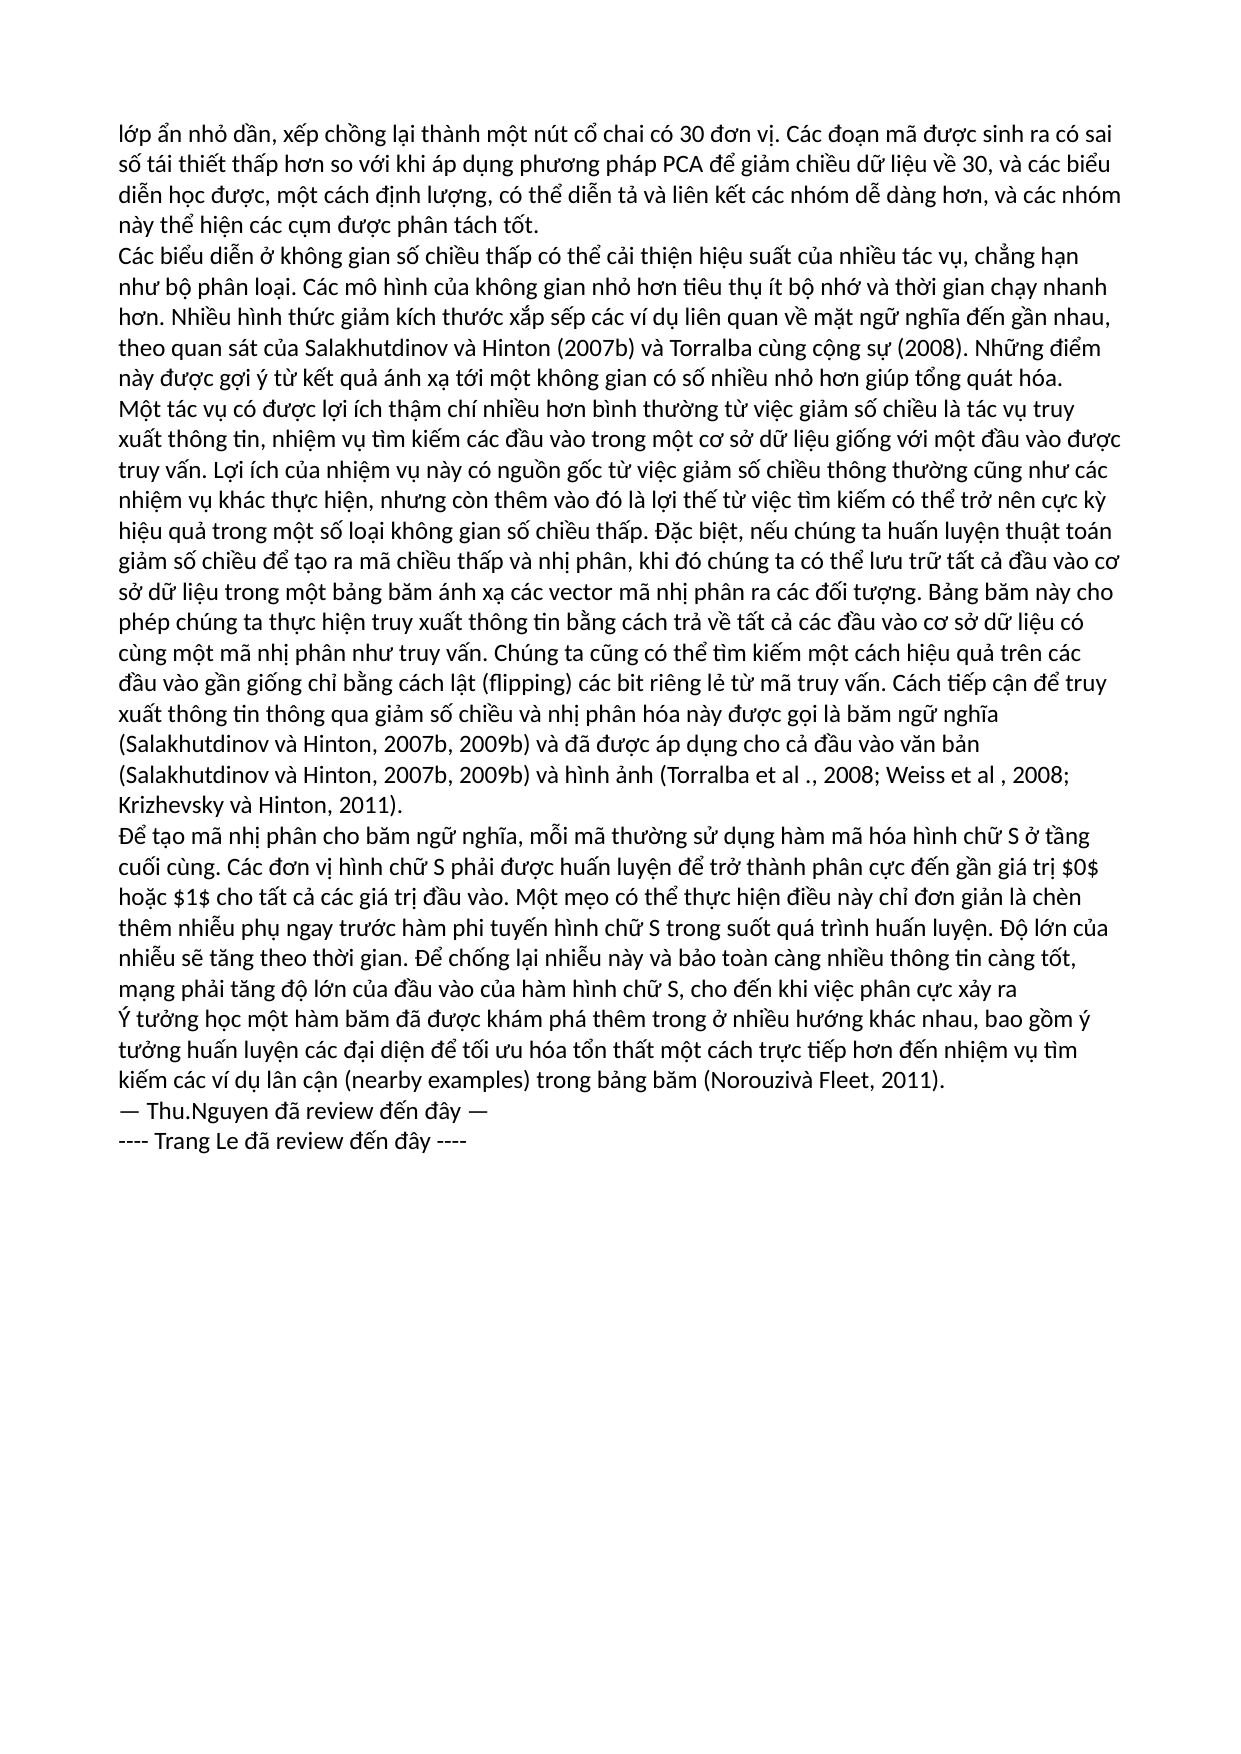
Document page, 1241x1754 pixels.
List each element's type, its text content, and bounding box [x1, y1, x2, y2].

text lớp ẩn nhỏ dần, xếp chồng lại thành một nút cổ chai có 30 đơn vị. Các đoạn mã được sinh ra có sai số tái thiết thấp hơn so với khi áp dụng phương pháp PCA để giảm chiều dữ liệu về 30, và các biểu diễn học được, một cách định lượng, có thể diễn tả và liên kết các nhóm dễ dàng hơn, và các nhóm này thể hiện các cụm được phân tách tốt. [118, 118, 1122, 240]
text Các biểu diễn ở không gian số chiều thấp có thể cải thiện hiệu suất của nhiều tác vụ, chẳng hạn như bộ phân loại. Các mô hình của không gian nhỏ hơn tiêu thụ ít bộ nhớ và thời gian chạy nhanh hơn. Nhiều hình thức giảm kích thước xắp sếp các ví dụ liên quan về mặt ngữ nghĩa đến gần nhau, theo quan sát của Salakhutdinov và Hinton (2007b) và Torralba cùng cộng sự (2008). Những điểm này được gợi ý từ kết quả ánh xạ tới một không gian có số nhiều nhỏ hơn giúp tổng quát hóa. [118, 240, 1122, 393]
text Để tạo mã nhị phân cho băm ngữ nghĩa, mỗi mã thường sử dụng hàm mã hóa hình chữ S ở tầng cuối cùng. Các đơn vị hình chữ S phải được huấn luyện để trở thành phân cực đến gần giá trị $0$ hoặc $1$ cho tất cả các giá trị đầu vào. Một mẹo có thể thực hiện điều này chỉ đơn giản là chèn thêm nhiễu phụ ngay trước hàm phi tuyến hình chữ S trong suốt quá trình huấn luyện. Độ lớn của nhiễu sẽ tăng theo thời gian. Để chống lại nhiễu này và bảo toàn càng nhiều thông tin càng tốt, mạng phải tăng độ lớn của đầu vào của hàm hình chữ S, cho đến khi việc phân cực xảy ra [118, 820, 1122, 1003]
text Ý tưởng học một hàm băm đã được khám phá thêm trong ở nhiều hướng khác nhau, bao gồm ý tưởng huấn luyện các đại diện để tối ưu hóa tổn thất một cách trực tiếp hơn đến nhiệm vụ tìm kiếm các ví dụ lân cận (nearby examples) trong bảng băm (Norouzivà Fleet, 2011). [118, 1003, 1122, 1095]
text — Thu.Nguyen đã review đến đây — [118, 1095, 1122, 1125]
text ---- Trang Le đã review đến đây ---- [118, 1125, 1122, 1156]
text Một tác vụ có được lợi ích thậm chí nhiều hơn bình thường từ việc giảm số chiều là tác vụ truy xuất thông tin, nhiệm vụ tìm kiếm các đầu vào trong một cơ sở dữ liệu giống với một đầu vào được truy vấn. Lợi ích của nhiệm vụ này có nguồn gốc từ việc giảm số chiều thông thường cũng như các nhiệm vụ khác thực hiện, nhưng còn thêm vào đó là lợi thế từ việc tìm kiếm có thể trở nên cực kỳ hiệu quả trong một số loại không gian số chiều thấp. Đặc biệt, nếu chúng ta huấn luyện thuật toán giảm số chiều để tạo ra mã chiều thấp và nhị phân, khi đó chúng ta có thể lưu trữ tất cả đầu vào cơ sở dữ liệu trong một bảng băm ánh xạ các vector mã nhị phân ra các đối tượng. Bảng băm này cho phép chúng ta thực hiện truy xuất thông tin bằng cách trả về tất cả các đầu vào cơ sở dữ liệu có cùng một mã nhị phân như truy vấn. Chúng ta cũng có thể tìm kiếm một cách hiệu quả trên các đầu vào gần giống chỉ bằng cách lật (ﬂipping) các bit riêng lẻ từ mã truy vấn. Cách tiếp cận để truy xuất thông tin thông qua giảm số chiều và nhị phân hóa này được gọi là băm ngữ nghĩa (Salakhutdinov và Hinton, 2007b, 2009b) và đã được áp dụng cho cả đầu vào văn bản (Salakhutdinov và Hinton, 2007b, 2009b) và hình ảnh (Torralba et al ., 2008; Weiss et al , 2008; Krizhevsky và Hinton, 2011). [118, 393, 1122, 820]
